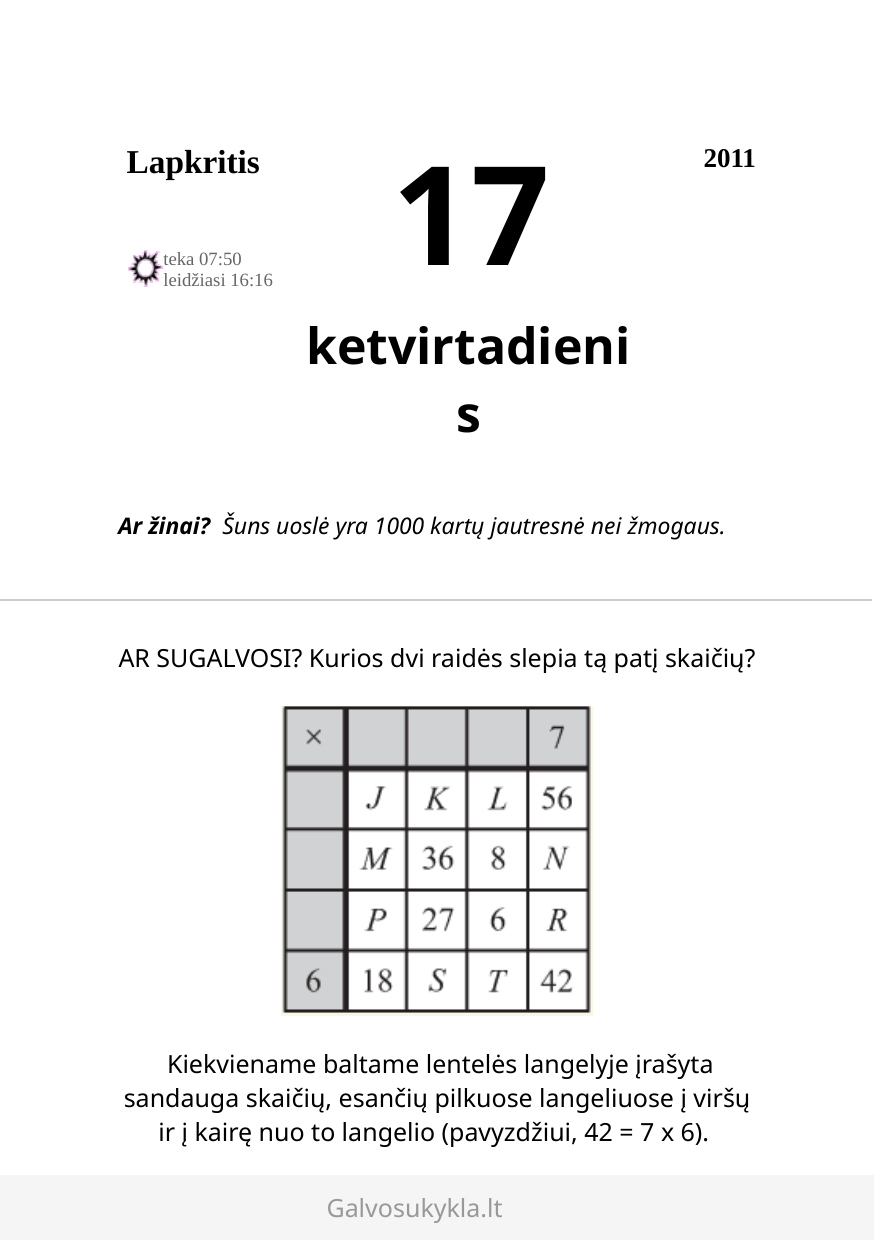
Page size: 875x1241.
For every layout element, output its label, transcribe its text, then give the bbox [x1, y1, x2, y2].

table_header 17 ketvirtadienis [299, 118, 638, 448]
picture [127, 250, 164, 288]
text AR SUGALVOSI? Kurios dvi raidės slepia tą patį skaičių? [118, 641, 756, 675]
text Ar žinai? Šuns uoslė yra 1000 kartų jautresnė nei žmogaus. [118, 510, 756, 541]
table_header Lapkritis teka 07:50 leidžiasi 16:16 [118, 118, 298, 287]
table_header 2011 [638, 118, 756, 448]
table_header [118, 288, 298, 448]
picture [280, 706, 594, 1016]
text Kiekviename baltame lentelės langelyje įrašyta sandauga skaičių, esančių pilkuose langeliuose į viršų ir į kairę nuo to langelio (pavyzdžiui, 42 = 7 x 6). [118, 1047, 756, 1149]
